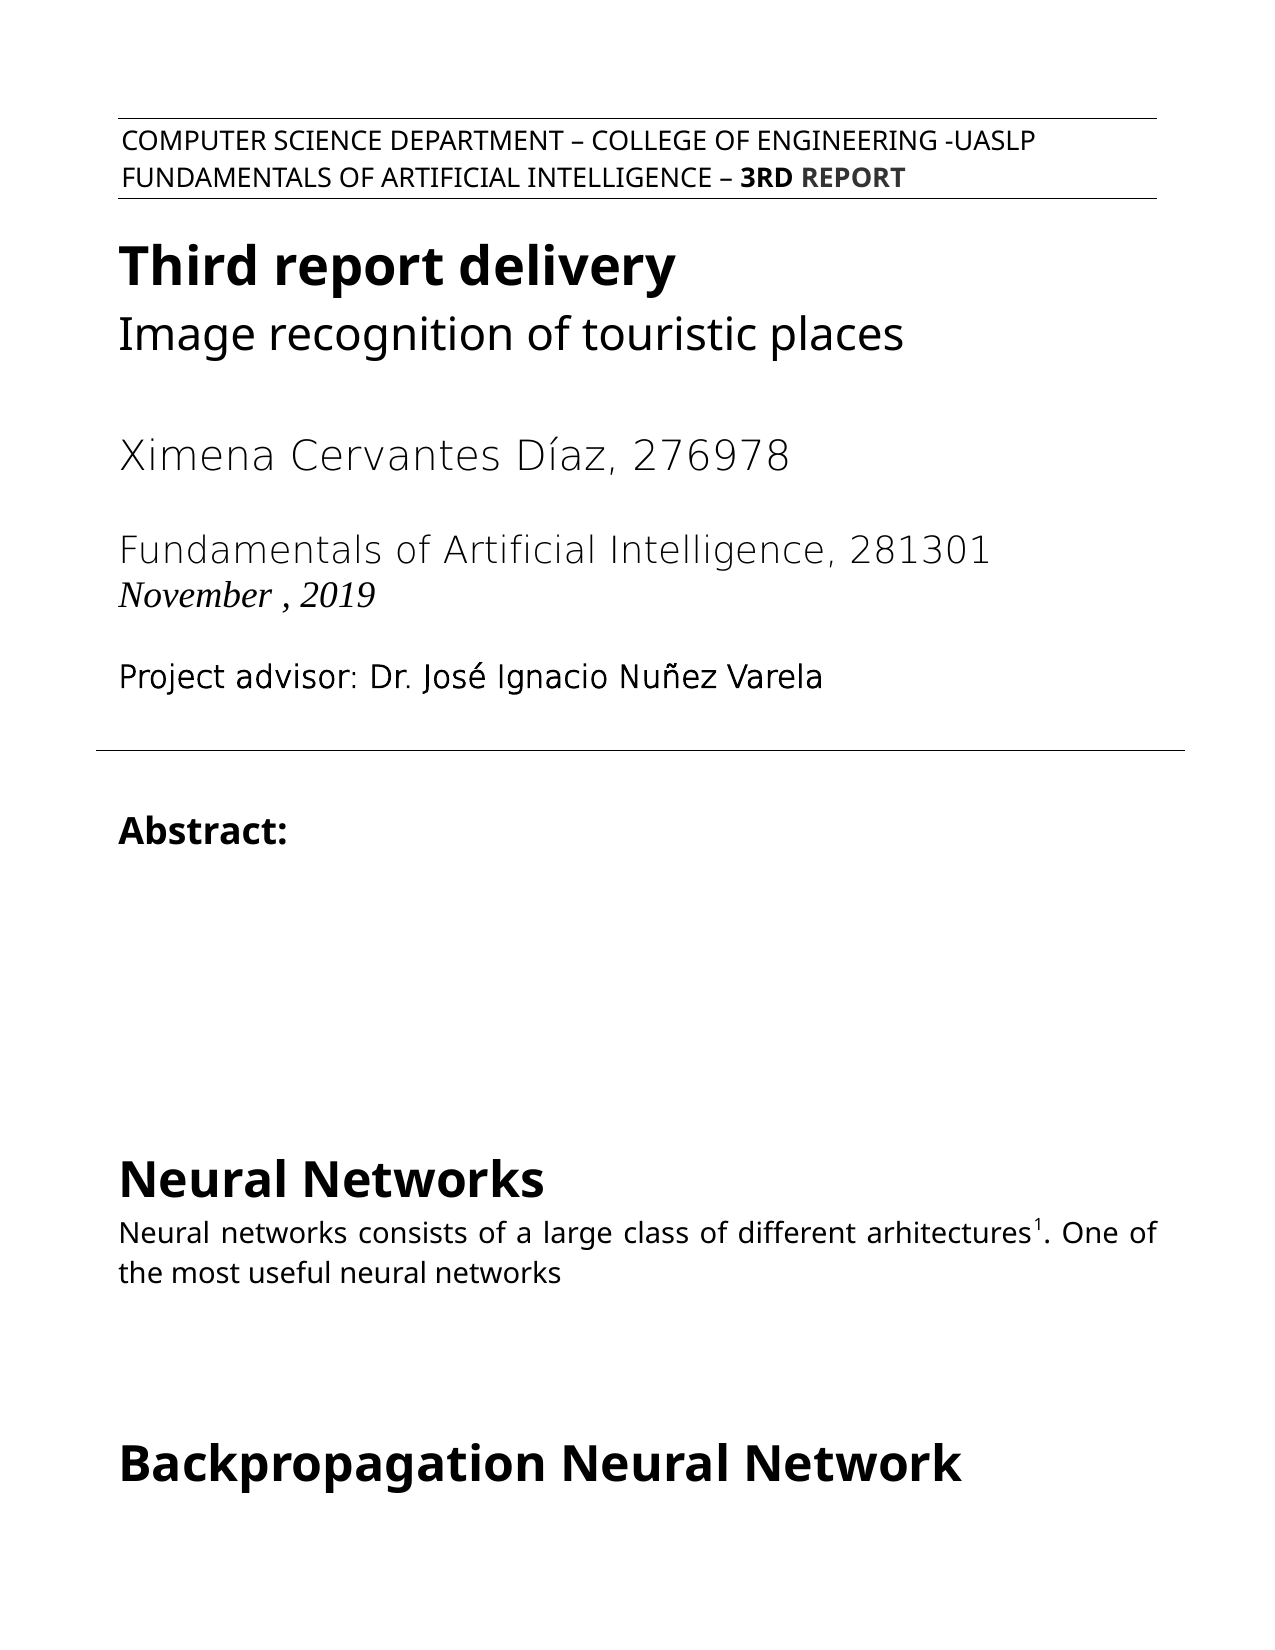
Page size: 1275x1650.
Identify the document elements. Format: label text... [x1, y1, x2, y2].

text Neural networks consists of a large class of different arhitectures1. One of the most useful neural networks [118, 1212, 1157, 1292]
text Third report delivery [118, 227, 1157, 301]
text Ximena Cervantes Díaz, 276978 [118, 432, 1157, 480]
text Abstract: [118, 804, 1157, 855]
text November , 2019 [118, 572, 1157, 616]
text Project advisor: Dr. José Ignacio Nuñez Varela [118, 659, 1157, 695]
text Image recognition of touristic places [118, 301, 1157, 363]
text Fundamentals of Artificial Intelligence, 281301 [118, 529, 1157, 572]
text Neural Networks [118, 1144, 1157, 1212]
text Backpropagation Neural Network [118, 1428, 1157, 1496]
